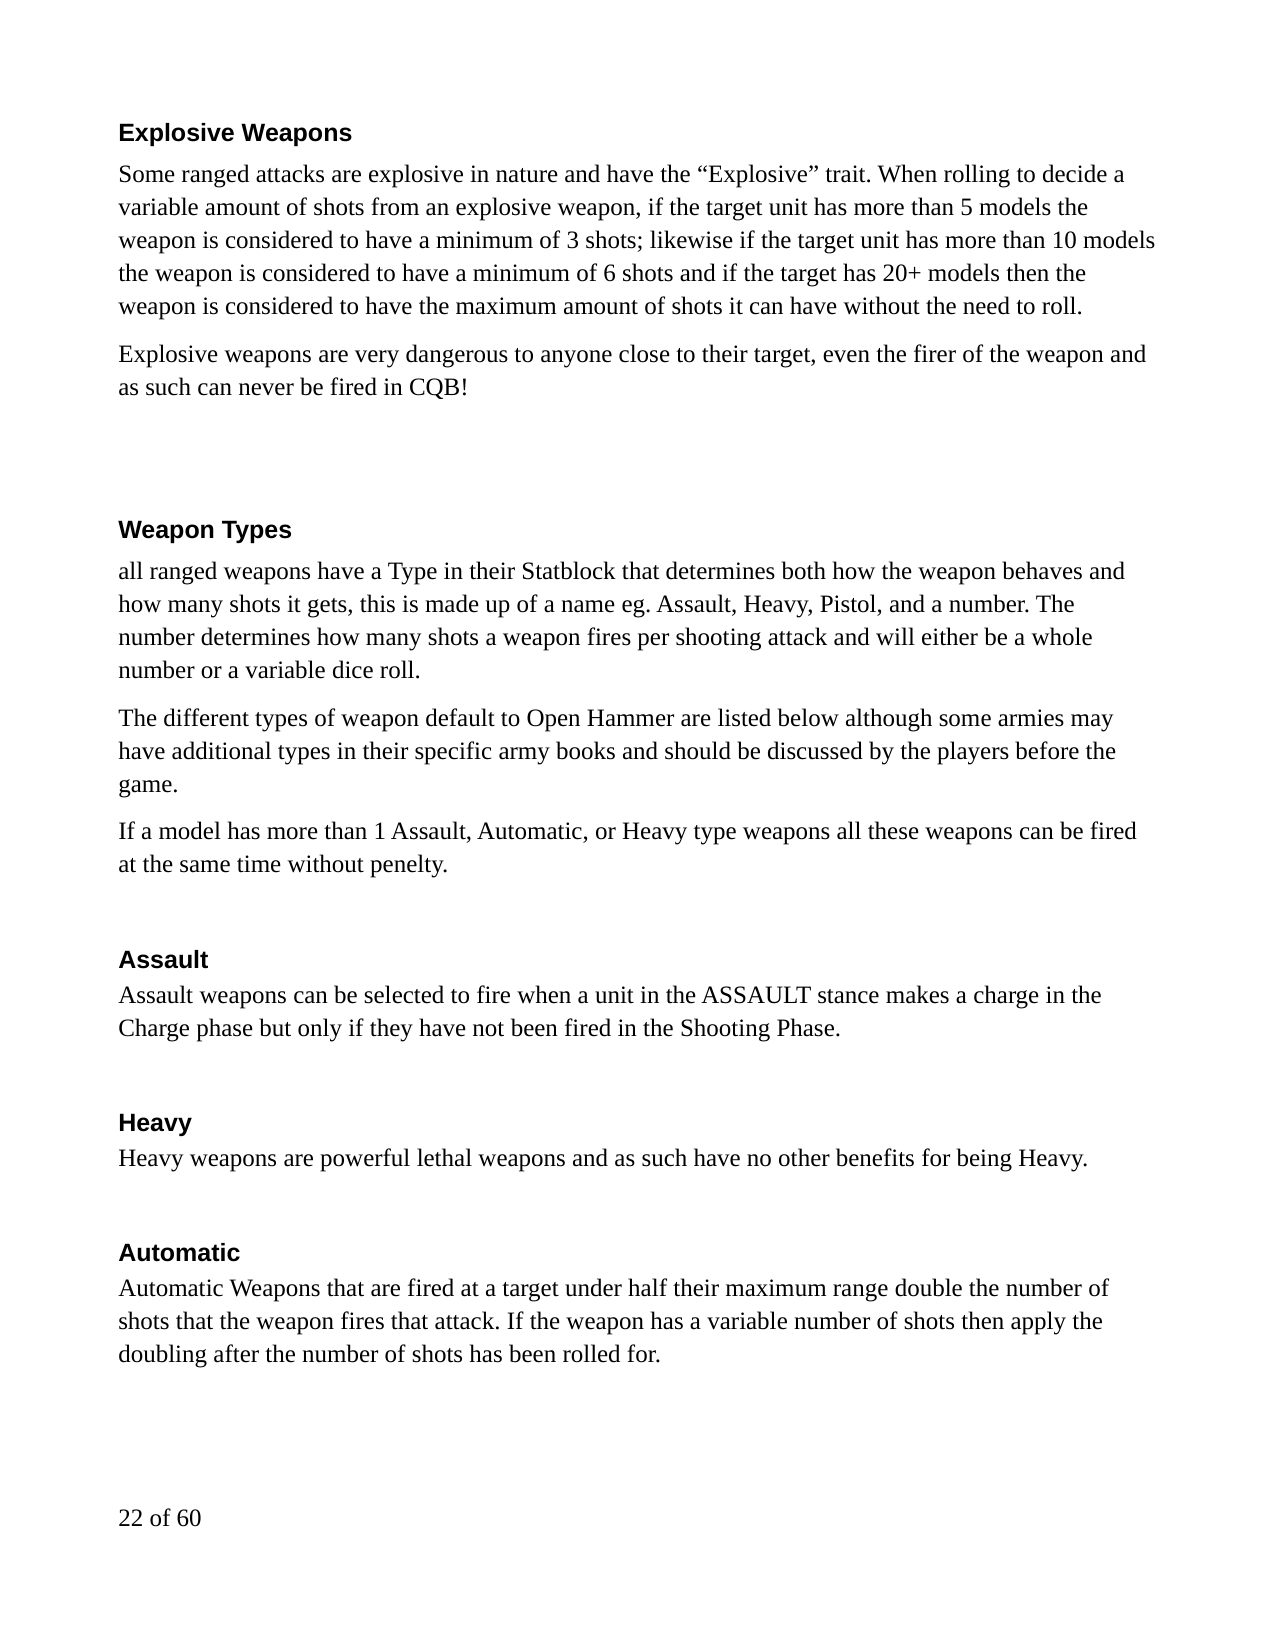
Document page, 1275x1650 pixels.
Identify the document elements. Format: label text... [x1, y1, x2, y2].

subtitle Heavy [118, 1108, 1157, 1137]
text The different types of weapon default to Open Hammer are listed below although some armies may have additional types in their specific army books and should be discussed by the players before the game. [118, 703, 1157, 798]
subtitle Weapon Types [118, 515, 1157, 544]
text Some ranged attacks are explosive in nature and have the “Explosive” trait. When rolling to decide a variable amount of shots from an explosive weapon, if the target unit has more than 5 models the weapon is considered to have a minimum of 3 shots; likewise if the target unit has more than 10 models the weapon is considered to have a minimum of 6 shots and if the target has 20+ models then the weapon is considered to have the maximum amount of shots it can have without the need to roll. [118, 159, 1157, 320]
subtitle Explosive Weapons [118, 118, 1157, 147]
text Explosive weapons are very dangerous to anyone close to their target, even the firer of the weapon and as such can never be fired in CQB! [118, 339, 1157, 401]
subtitle Assault [118, 945, 1157, 973]
text Automatic Weapons that are fired at a target under half their maximum range double the number of shots that the weapon fires that attack. If the weapon has a variable number of shots then apply the doubling after the number of shots has been rolled for. [118, 1273, 1157, 1368]
text If a model has more than 1 Assault, Automatic, or Heavy type weapons all these weapons can be fired at the same time without penelty. [118, 816, 1157, 878]
subtitle Automatic [118, 1238, 1157, 1267]
text all ranged weapons have a Type in their Statblock that determines both how the weapon behaves and how many shots it gets, this is made up of a name eg. Assault, Heavy, Pistol, and a number. The number determines how many shots a weapon fires per shooting attack and will either be a whole number or a variable dice roll. [118, 556, 1157, 684]
text Assault weapons can be selected to fire when a unit in the ASSAULT stance makes a charge in the Charge phase but only if they have not been fired in the Shooting Phase. [118, 980, 1157, 1041]
text Heavy weapons are powerful lethal weapons and as such have no other benefits for being Heavy. [118, 1143, 1157, 1172]
